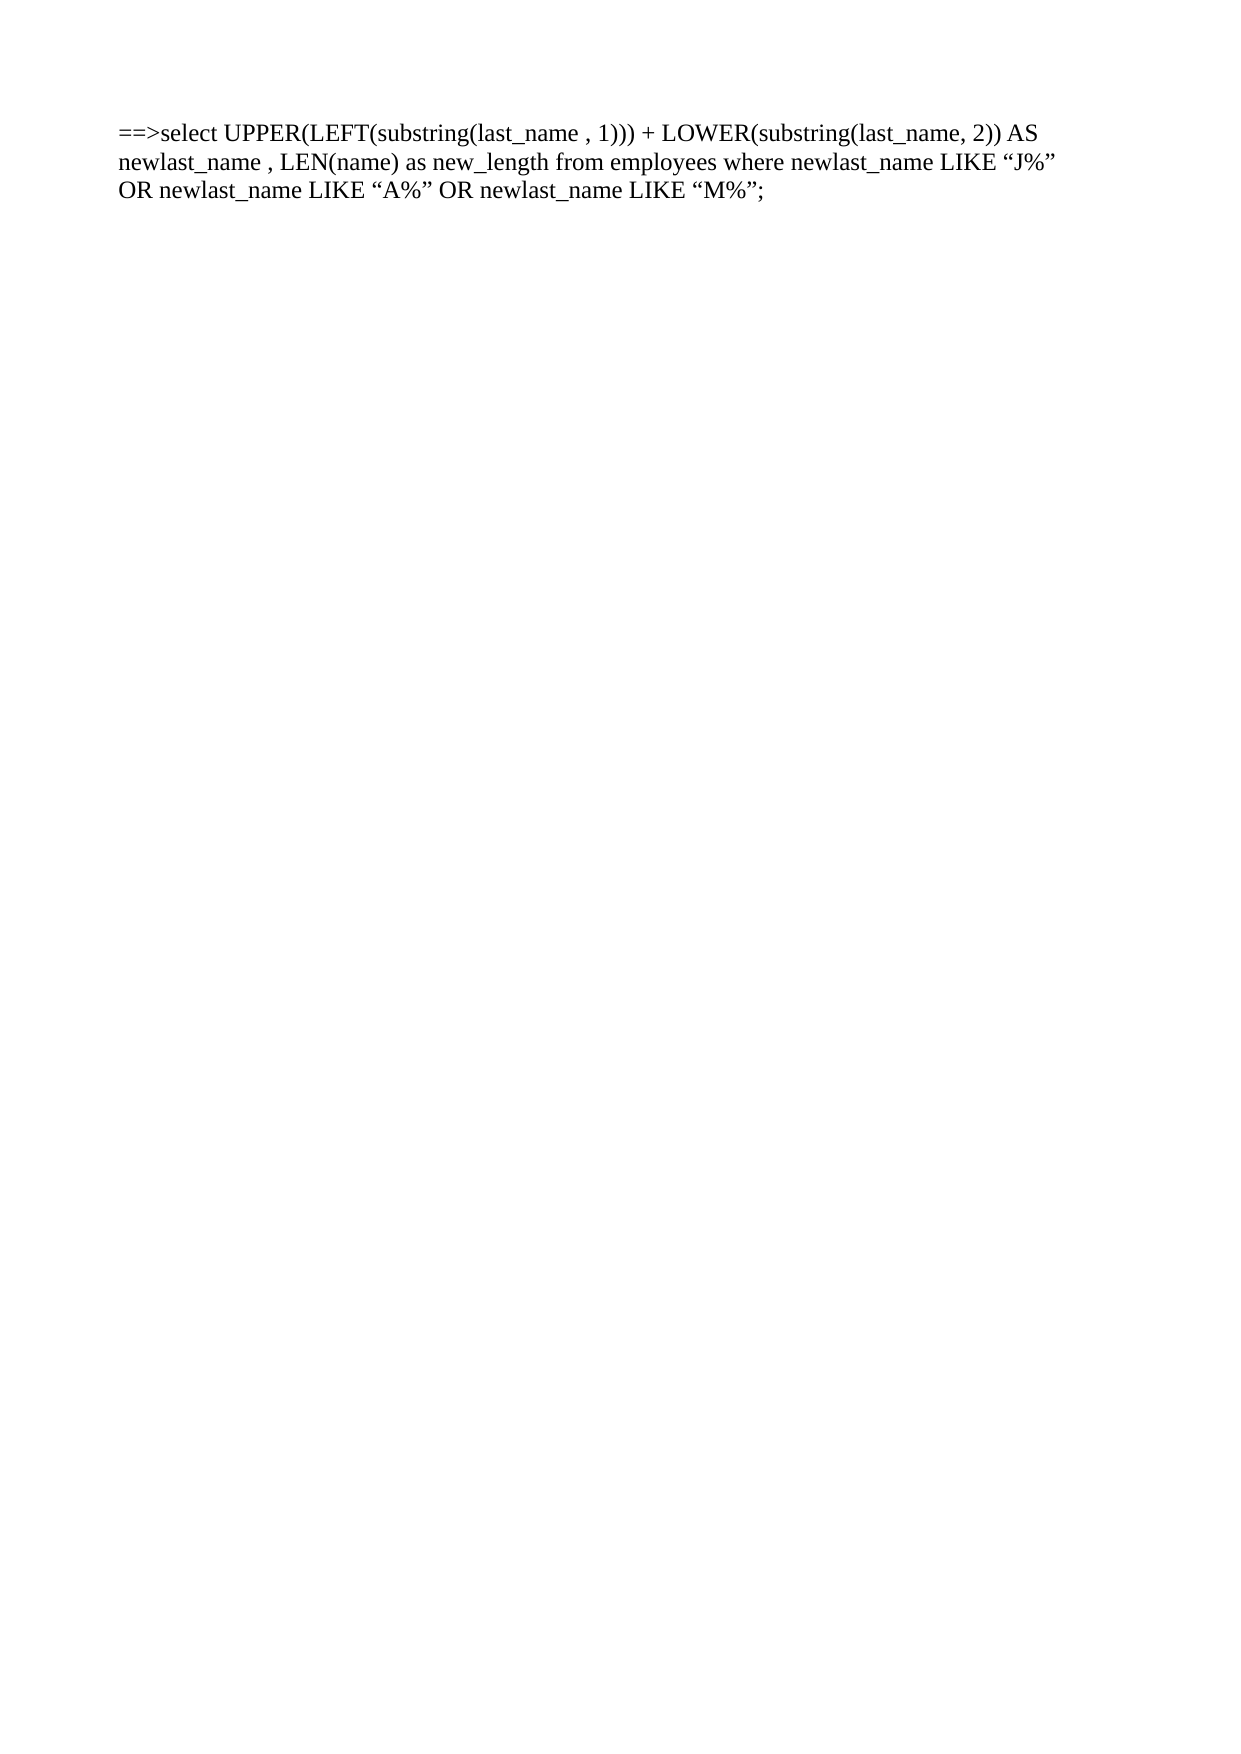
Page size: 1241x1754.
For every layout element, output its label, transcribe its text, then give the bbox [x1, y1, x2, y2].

text ==>select UPPER(LEFT(substring(last_name , 1))) + LOWER(substring(last_name, 2)) AS newlast_name , LEN(name) as new_length from employees where newlast_name LIKE “J%” [118, 118, 1122, 176]
text OR newlast_name LIKE “A%” OR newlast_name LIKE “M%”; [118, 176, 1122, 204]
